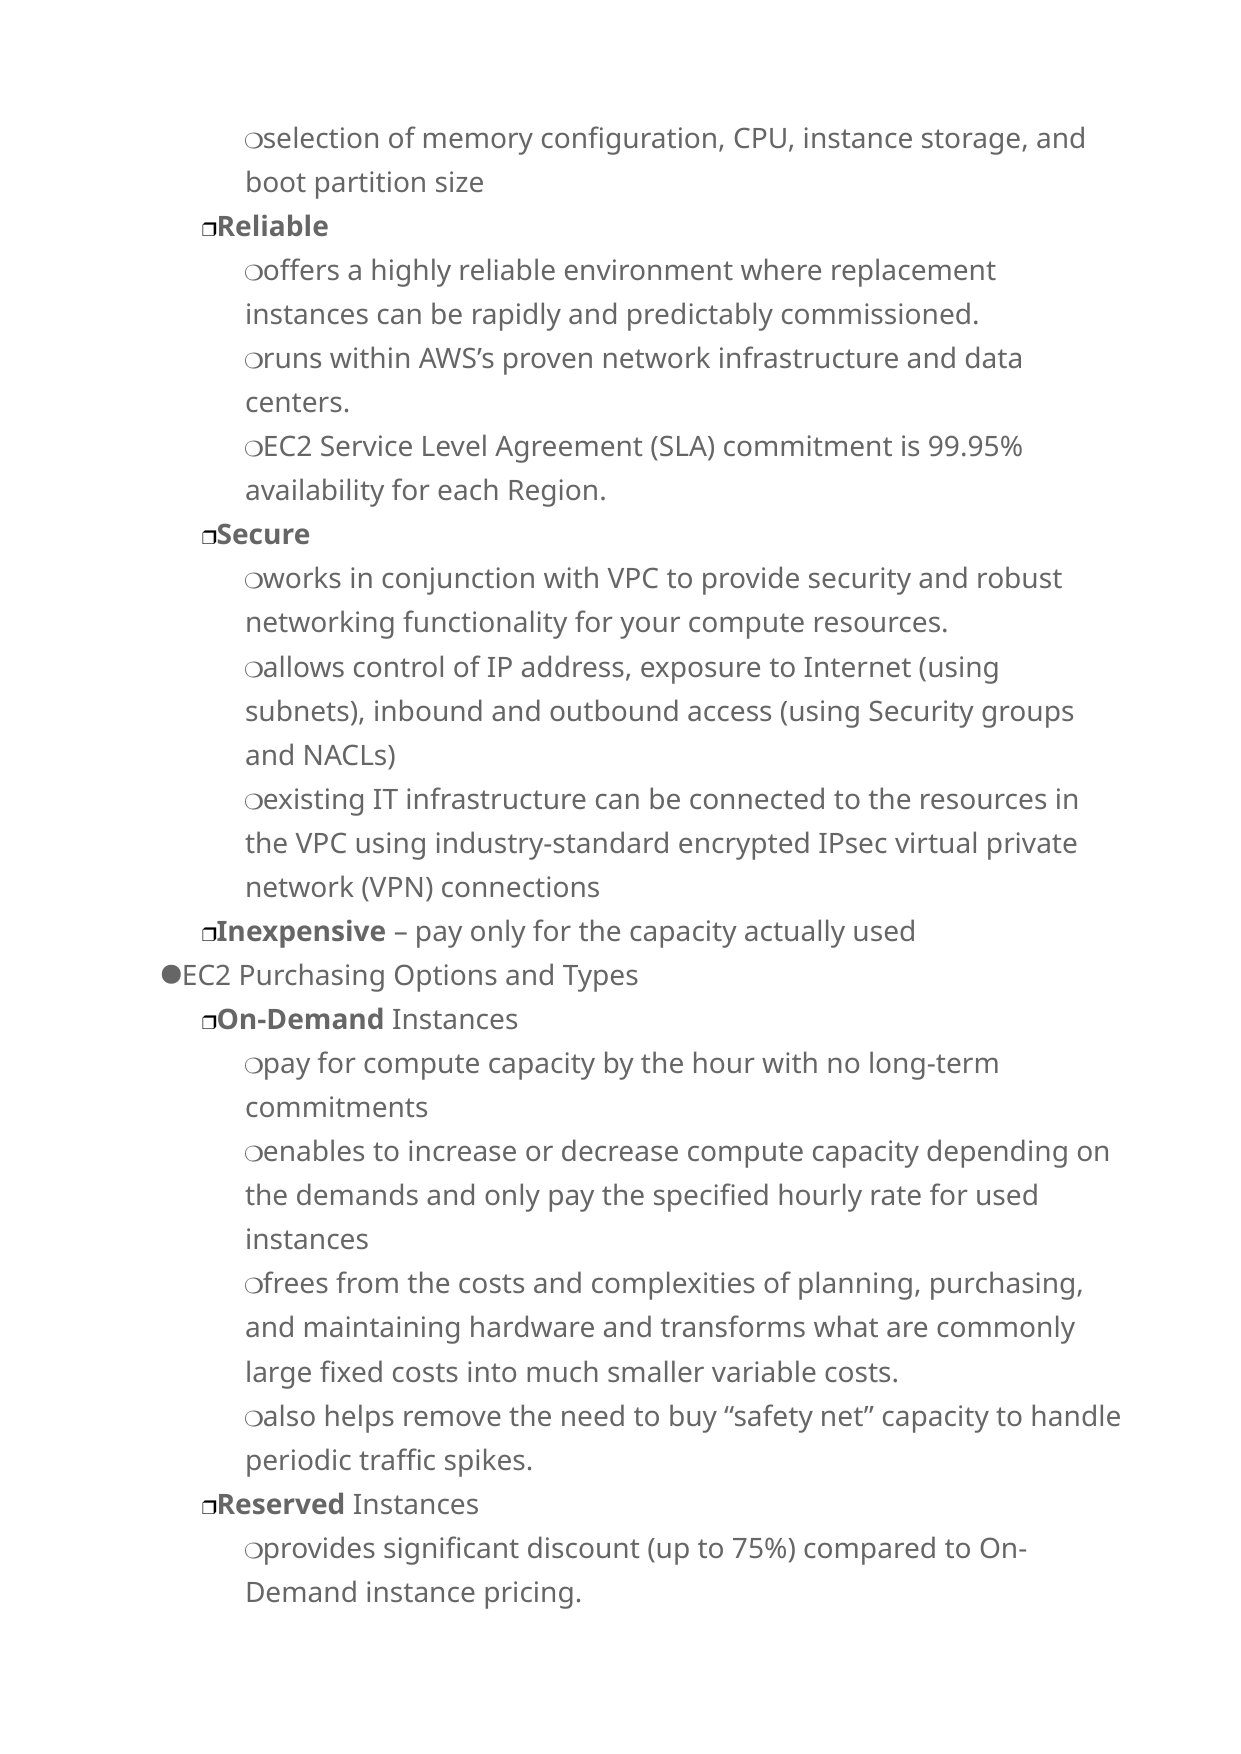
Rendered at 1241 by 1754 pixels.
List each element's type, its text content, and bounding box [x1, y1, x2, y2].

list On-Demand Instances [118, 999, 1122, 1038]
list EC2 Purchasing Options and Types [118, 955, 1122, 994]
list existing IT infrastructure can be connected to the resources in the VPC using industry-standard encrypted IPsec virtual private network (VPN) connections [118, 779, 1122, 906]
list selection of memory configuration, CPU, instance storage, and boot partition size [118, 118, 1122, 201]
list Inexpensive – pay only for the capacity actually used [118, 911, 1122, 949]
list allows control of IP address, exposure to Internet (using subnets), inbound and outbound access (using Security groups and NACLs) [118, 647, 1122, 773]
list frees from the costs and complexities of planning, purchasing, and maintaining hardware and transforms what are commonly large fixed costs into much smaller variable costs. [118, 1264, 1122, 1390]
list enables to increase or decrease compute capacity depending on the demands and only pay the specified hourly rate for used instances [118, 1132, 1122, 1258]
list provides significant discount (up to 75%) compared to On-Demand instance pricing. [118, 1528, 1122, 1611]
list Reliable [118, 206, 1122, 244]
list EC2 Service Level Agreement (SLA) commitment is 99.95% availability for each Region. [118, 427, 1122, 509]
list works in conjunction with VPC to provide security and robust networking functionality for your compute resources. [118, 559, 1122, 641]
list Secure [118, 515, 1122, 553]
list offers a highly reliable environment where replacement instances can be rapidly and predictably commissioned. [118, 250, 1122, 333]
list pay for compute capacity by the hour with no long-term commitments [118, 1043, 1122, 1126]
list runs within AWS’s proven network infrastructure and data centers. [118, 338, 1122, 421]
list Reserved Instances [118, 1484, 1122, 1522]
list also helps remove the need to buy “safety net” capacity to handle periodic traffic spikes. [118, 1396, 1122, 1478]
